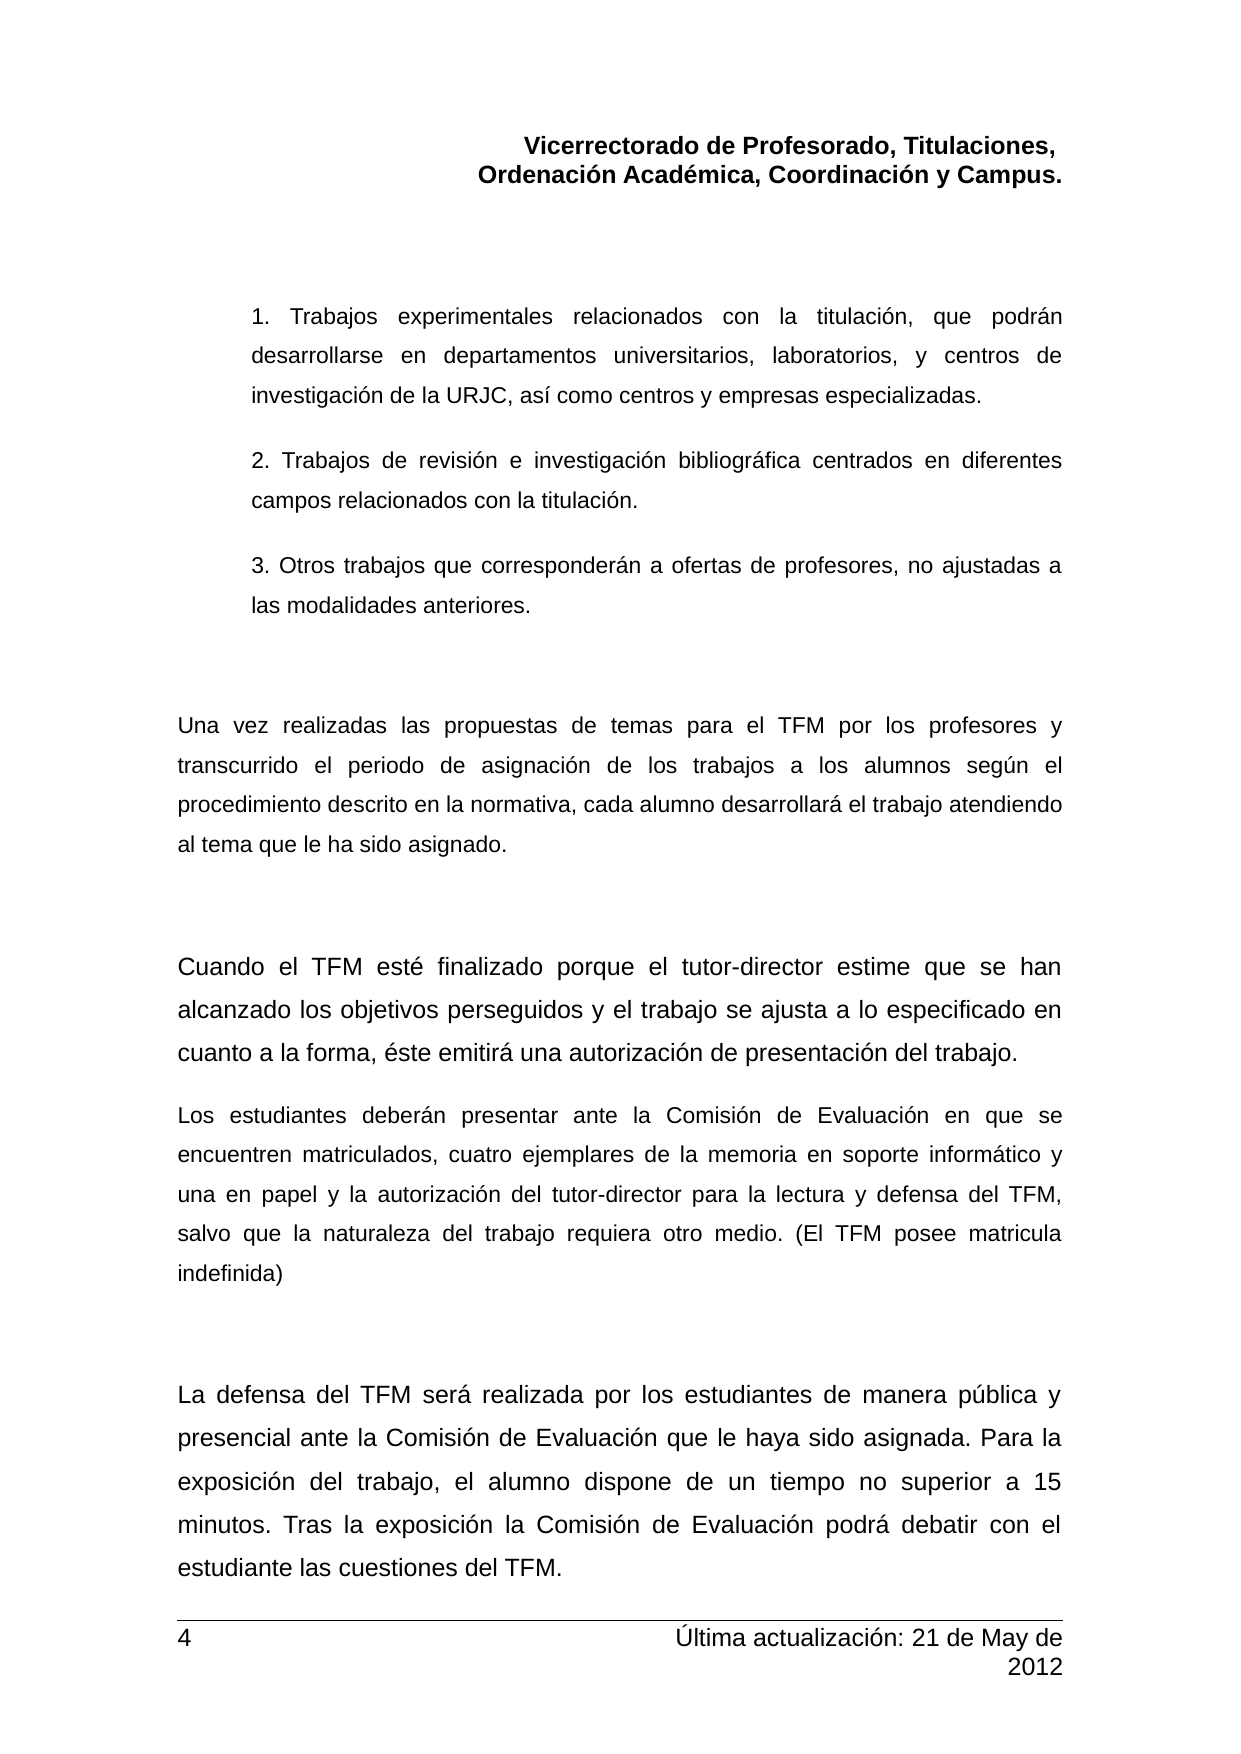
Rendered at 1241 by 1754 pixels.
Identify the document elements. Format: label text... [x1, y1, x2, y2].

text 2. Trabajos de revisión e investigación bibliográfica centrados en diferentes campos relacionados con la titulación. [251, 447, 1063, 513]
text 3. Otros trabajos que corresponderán a ofertas de profesores, no ajustadas a las modalidades anteriores. [251, 552, 1063, 618]
text Cuando el TFM esté finalizado porque el tutor-director estime que se han alcanzado los objetivos perseguidos y el trabajo se ajusta a lo especificado en cuanto a la forma, éste emitirá una autorización de presentación del trabajo. [177, 952, 1063, 1067]
text Los estudiantes deberán presentar ante la Comisión de Evaluación en que se encuentren matriculados, cuatro ejemplares de la memoria en soporte informático y una en papel y la autorización del tutor-director para la lectura y defensa del TFM, salvo que la naturaleza del trabajo requiera otro medio. (El TFM posee matricula indefinida) [177, 1102, 1063, 1286]
text 1. Trabajos experimentales relacionados con la titulación, que podrán desarrollarse en departamentos universitarios, laboratorios, y centros de investigación de la URJC, así como centros y empresas especializadas. [251, 303, 1063, 408]
text Una vez realizadas las propuestas de temas para el TFM por los profesores y transcurrido el periodo de asignación de los trabajos a los alumnos según el procedimiento descrito en la normativa, cada alumno desarrollará el trabajo atendiendo al tema que le ha sido asignado. [177, 712, 1063, 857]
text La defensa del TFM será realizada por los estudiantes de manera pública y presencial ante la Comisión de Evaluación que le haya sido asignada. Para la exposición del trabajo, el alumno dispone de un tiempo no superior a 15 minutos. Tras la exposición la Comisión de Evaluación podrá debatir con el estudiante las cuestiones del TFM. [177, 1380, 1063, 1582]
